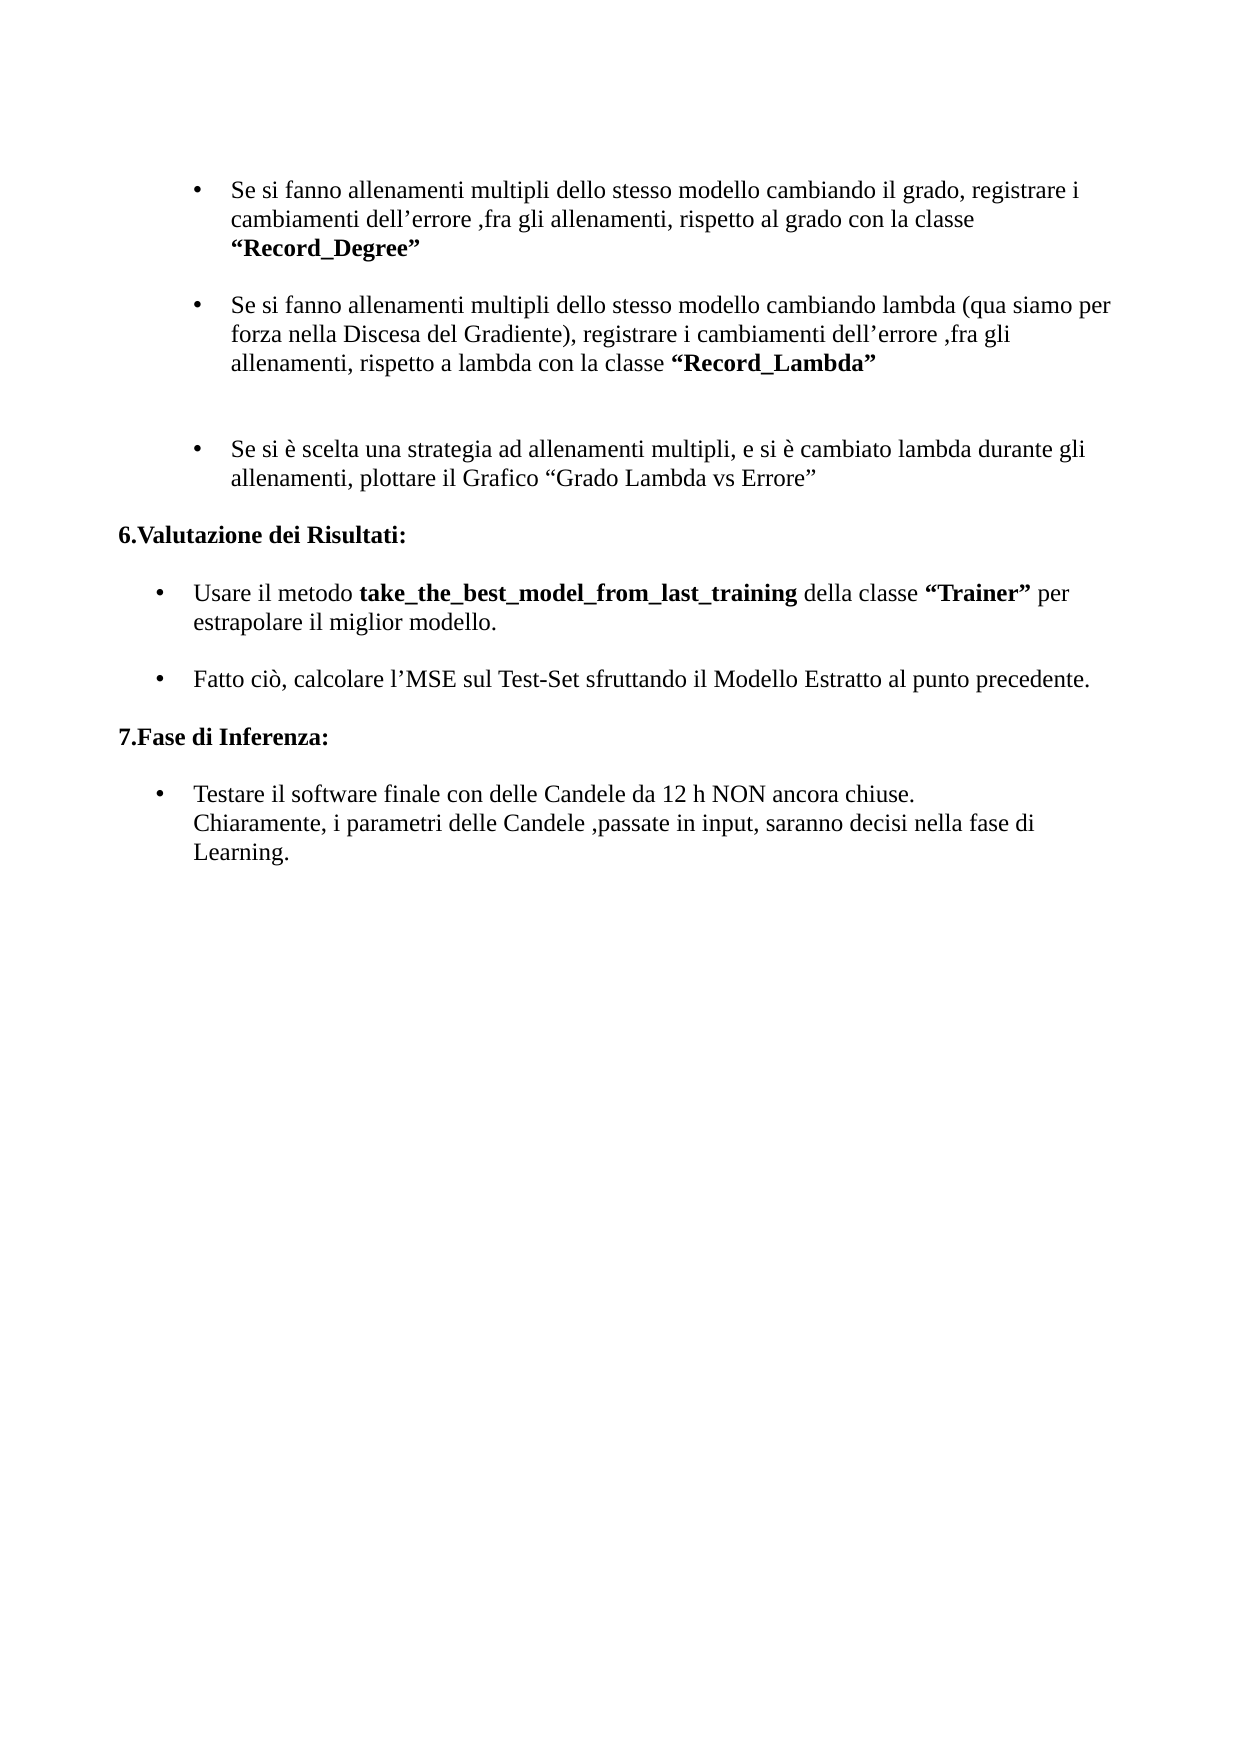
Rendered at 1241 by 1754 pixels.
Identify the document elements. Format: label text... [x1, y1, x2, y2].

list Fatto ciò, calcolare l’MSE sul Test-Set sfruttando il Modello Estratto al punto precedente. [156, 664, 1122, 693]
list Se si fanno allenamenti multipli dello stesso modello cambiando lambda (qua siamo per forza nella Discesa del Gradiente), registrare i cambiamenti dell’errore ,fra gli allenamenti, rispetto a lambda con la classe “Record_Lambda” [193, 291, 1122, 377]
list Se si è scelta una strategia ad allenamenti multipli, e si è cambiato lambda durante gli allenamenti, plottare il Grafico “Grado Lambda vs Errore” [193, 434, 1122, 492]
list Usare il metodo take_the_best_model_from_last_training della classe “Trainer” per estrapolare il miglior modello. [156, 578, 1122, 636]
list Chiaramente, i parametri delle Candele ,passate in input, saranno decisi nella fase di Learning. [156, 808, 1122, 866]
text 7.Fase di Inferenza: [118, 722, 1122, 751]
list Testare il software finale con delle Candele da 12 h NON ancora chiuse. [156, 779, 1122, 808]
text 6.Valutazione dei Risultati: [118, 521, 1122, 549]
list Se si fanno allenamenti multipli dello stesso modello cambiando il grado, registrare i cambiamenti dell’errore ,fra gli allenamenti, rispetto al grado con la classe “Record_Degree” [193, 176, 1122, 262]
